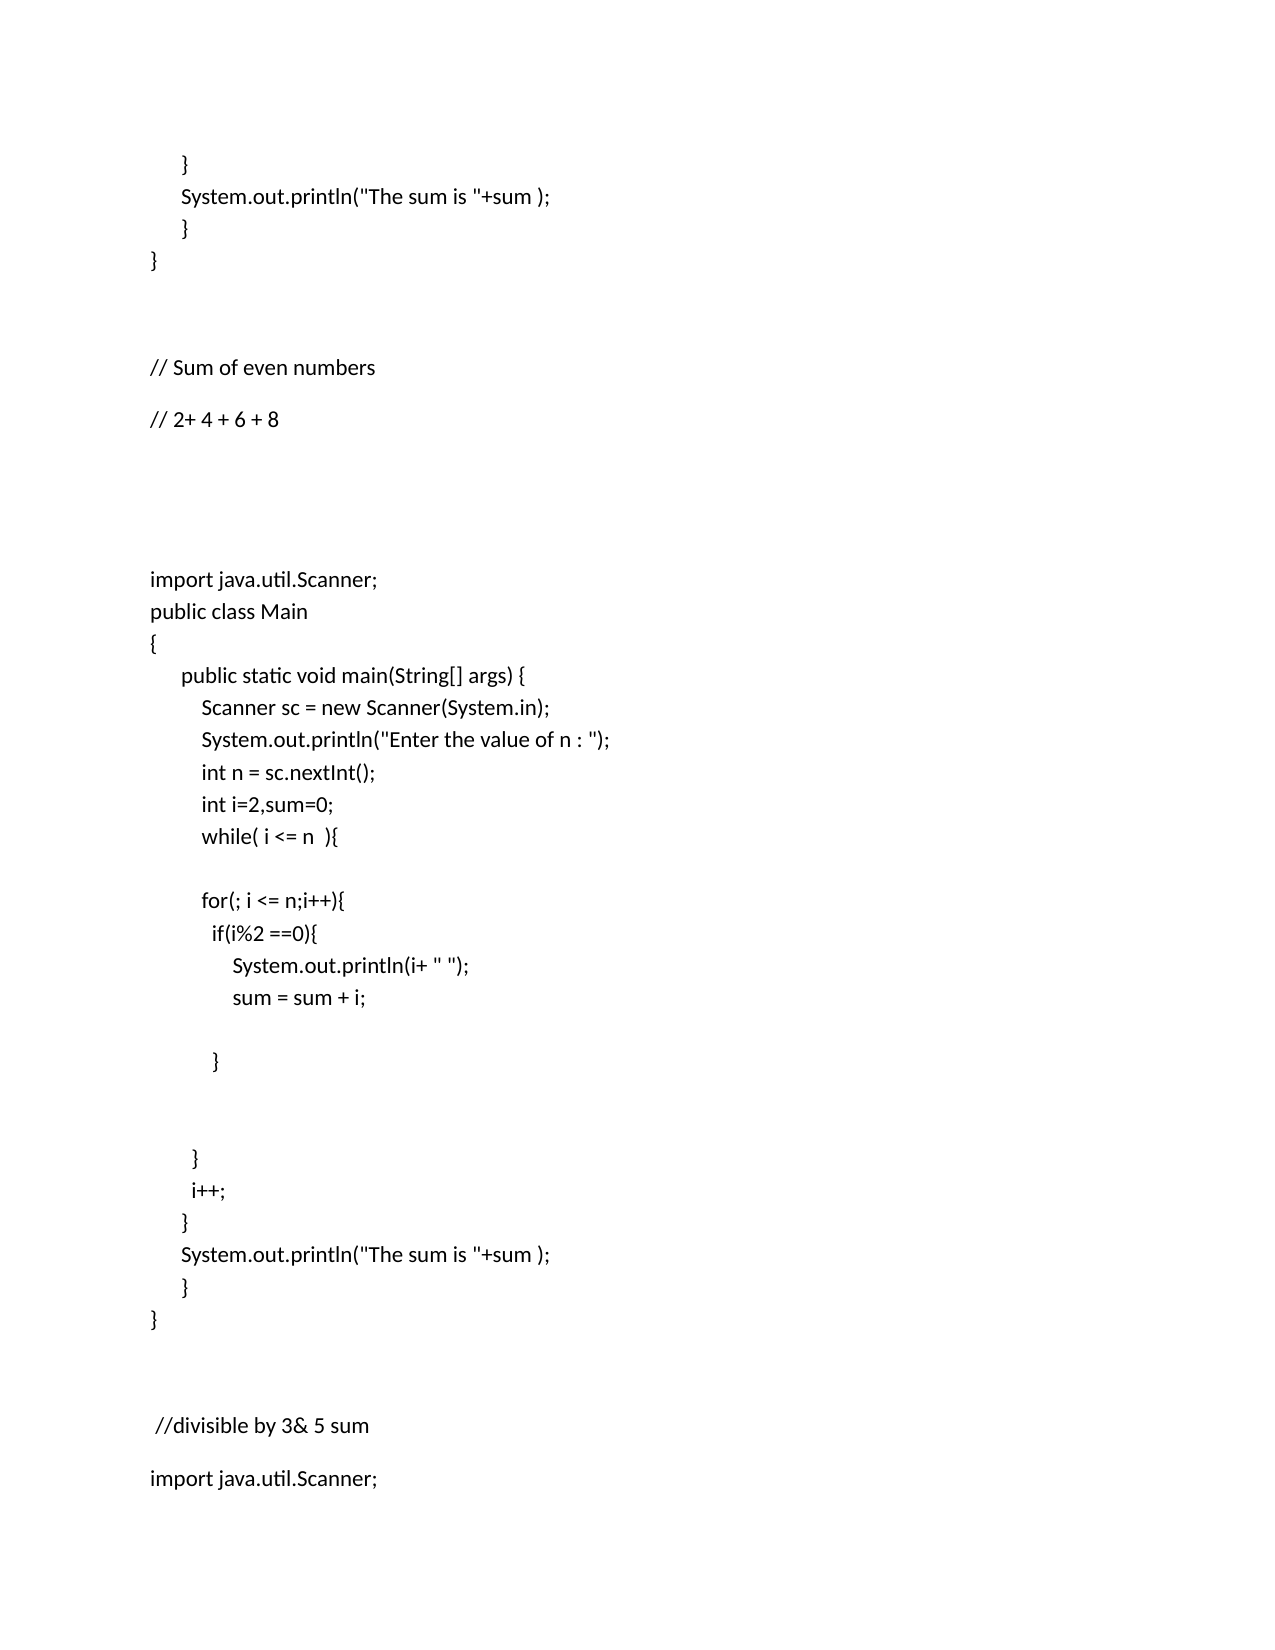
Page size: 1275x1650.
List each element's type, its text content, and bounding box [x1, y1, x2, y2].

text // Sum of even numbers [150, 353, 1125, 381]
text import java.util.Scanner; [150, 1464, 1125, 1492]
text // 2+ 4 + 6 + 8 [150, 406, 1125, 434]
text import java.util.Scanner; public class Main { public static void main(String[] args) { Scanner sc = new Scanner(System.in); System.out.println("Enter the value of n : "); int n = sc.nextInt(); int i=2,sum=0; while( i <= n ){ for(; i <= n;i++){ if(i%2 ==0){ System.out.println(i+ " "); sum = sum + i; } } i++; } System.out.println("The sum is "+sum ); } } [150, 565, 1125, 1333]
text } System.out.println("The sum is "+sum ); } } [150, 150, 1125, 274]
text //divisible by 3& 5 sum [150, 1411, 1125, 1439]
